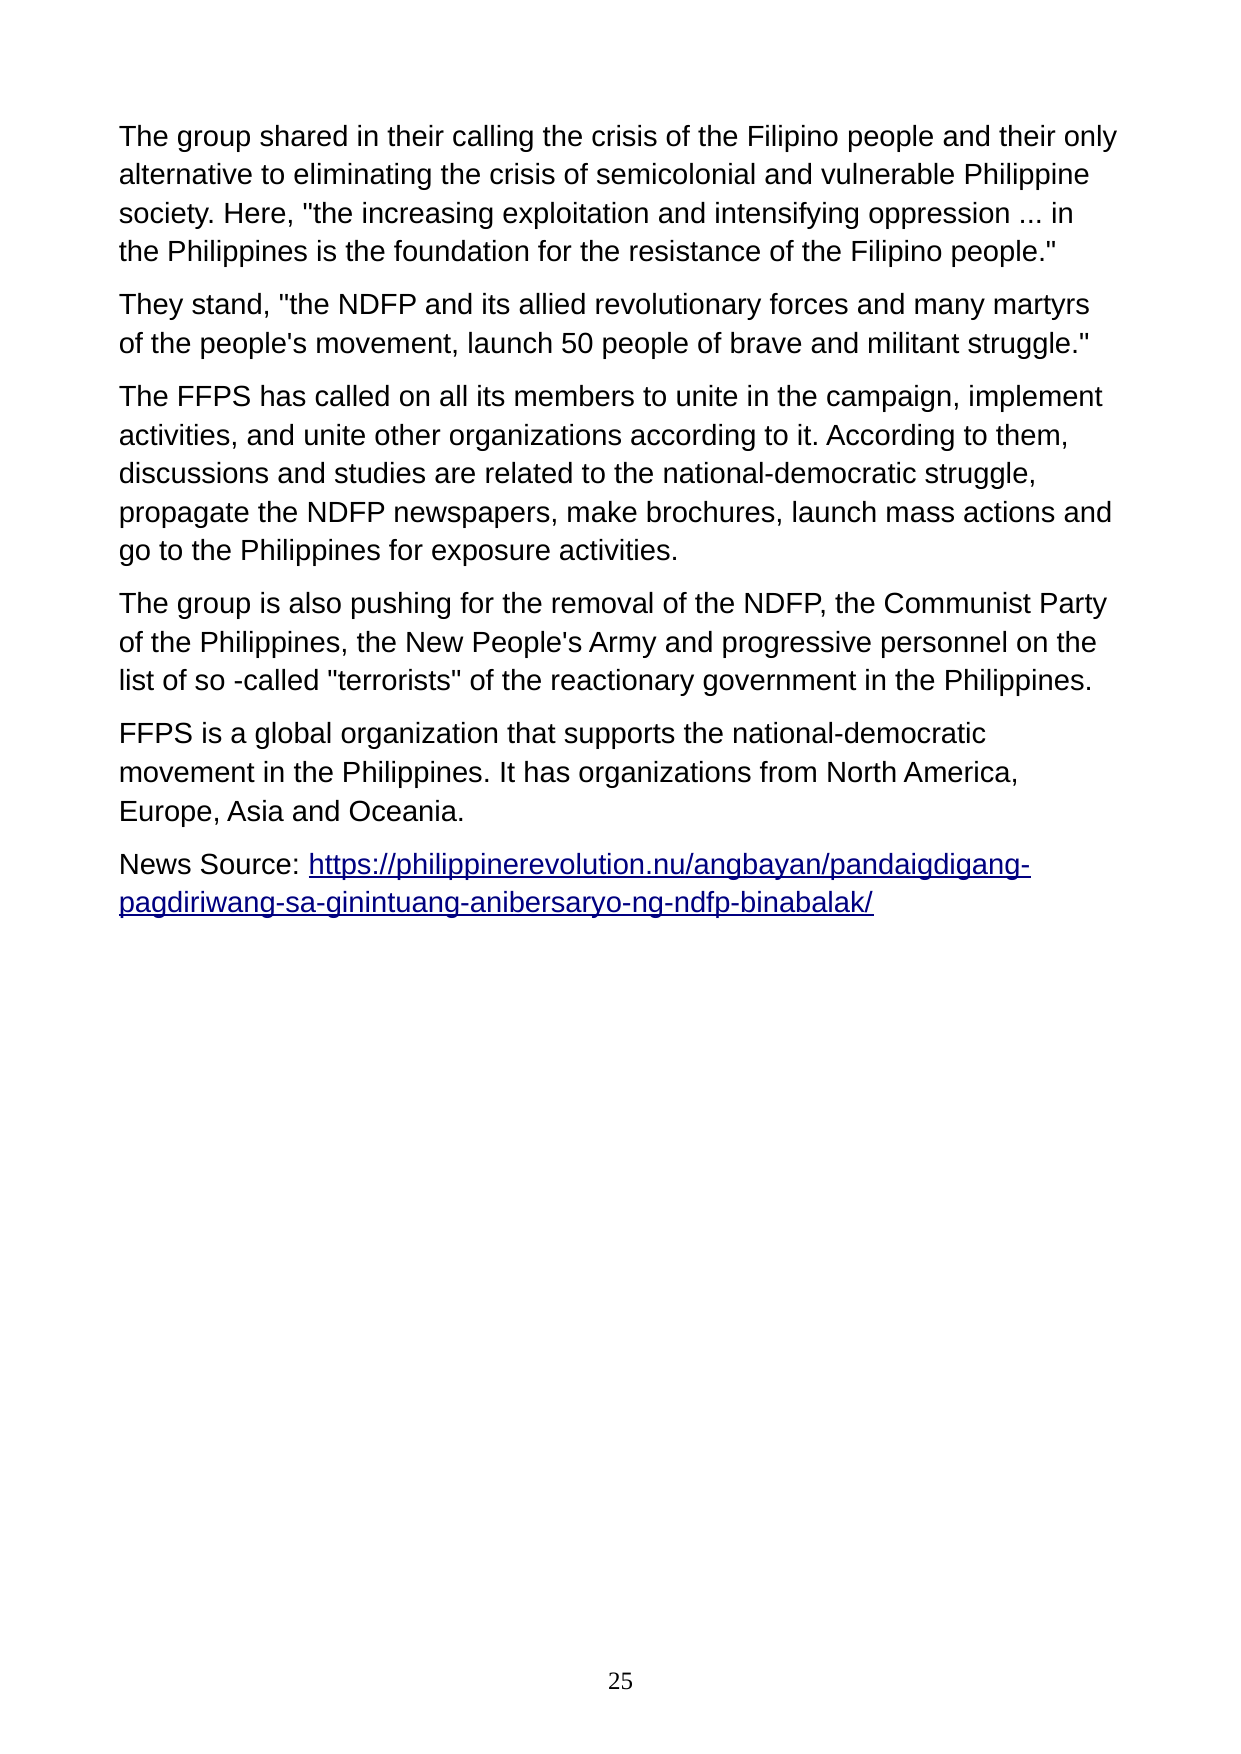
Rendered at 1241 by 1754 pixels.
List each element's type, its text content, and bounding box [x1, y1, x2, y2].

text FFPS is a global organization that supports the national-democratic movement in the Philippines. It has organizations from North America, Europe, Asia and Oceania. [118, 716, 1122, 827]
text The group is also pushing for the removal of the NDFP, the Communist Party of the Philippines, the New People's Army and progressive personnel on the list of so -called "terrorists" of the reactionary government in the Philippines. [118, 586, 1122, 697]
text The FFPS has called on all its members to unite in the campaign, implement activities, and unite other organizations according to it. According to them, discussions and studies are related to the national-democratic struggle, propagate the NDFP newspapers, make brochures, launch mass actions and go to the Philippines for exposure activities. [118, 379, 1122, 567]
text The group shared in their calling the crisis of the Filipino people and their only alternative to eliminating the crisis of semicolonial and vulnerable Philippine society. Here, "the increasing exploitation and intensifying oppression ... in the Philippines is the foundation for the resistance of the Filipino people." [118, 118, 1122, 268]
text News Source: https://philippinerevolution.nu/angbayan/pandaigdigang-pagdiriwang-sa-ginintuang-anibersaryo-ng-ndfp-binabalak/ [118, 847, 1122, 919]
text They stand, "the NDFP and its allied revolutionary forces and many martyrs of the people's movement, launch 50 people of brave and militant struggle." [118, 287, 1122, 359]
